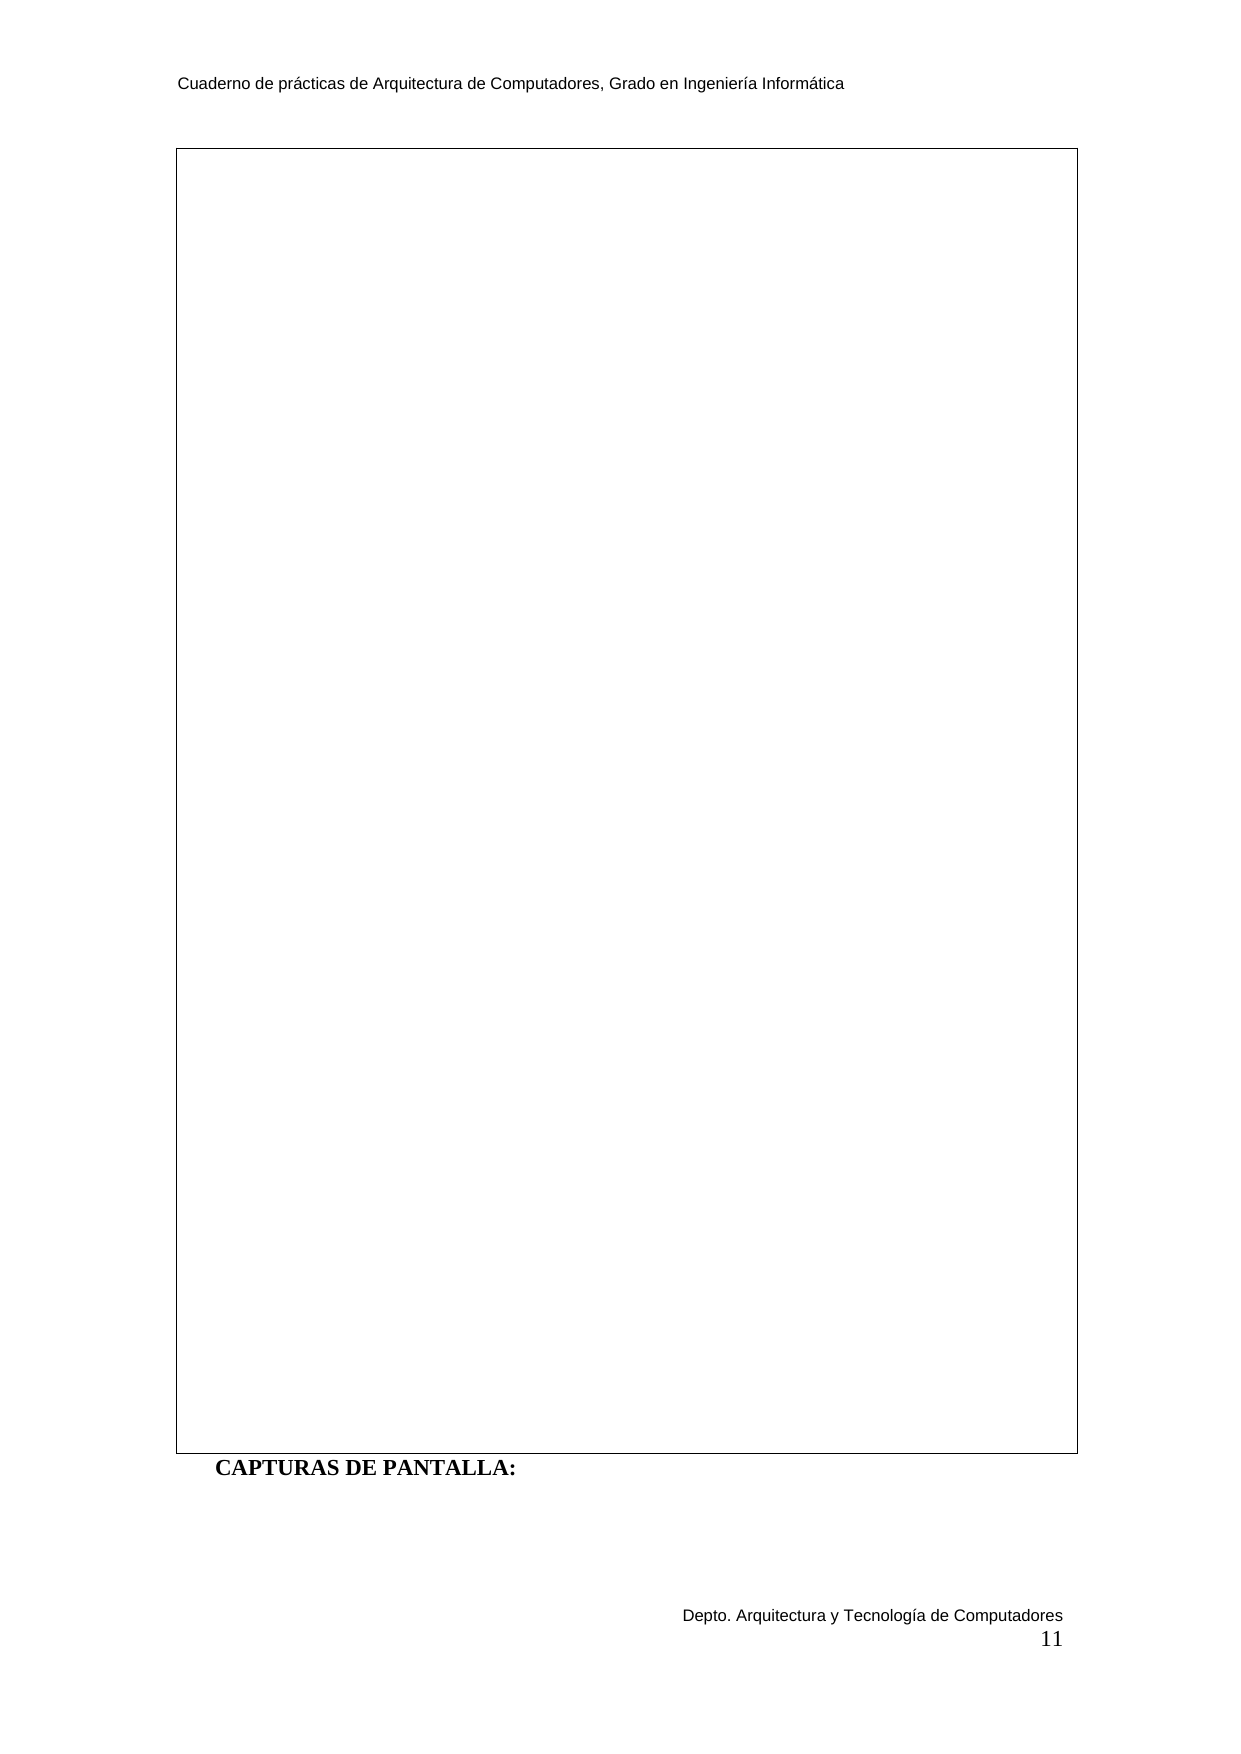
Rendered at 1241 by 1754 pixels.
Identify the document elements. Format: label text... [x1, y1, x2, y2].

text CAPTURAS DE PANTALLA: [215, 1454, 1063, 1481]
table_header [177, 149, 1077, 1453]
